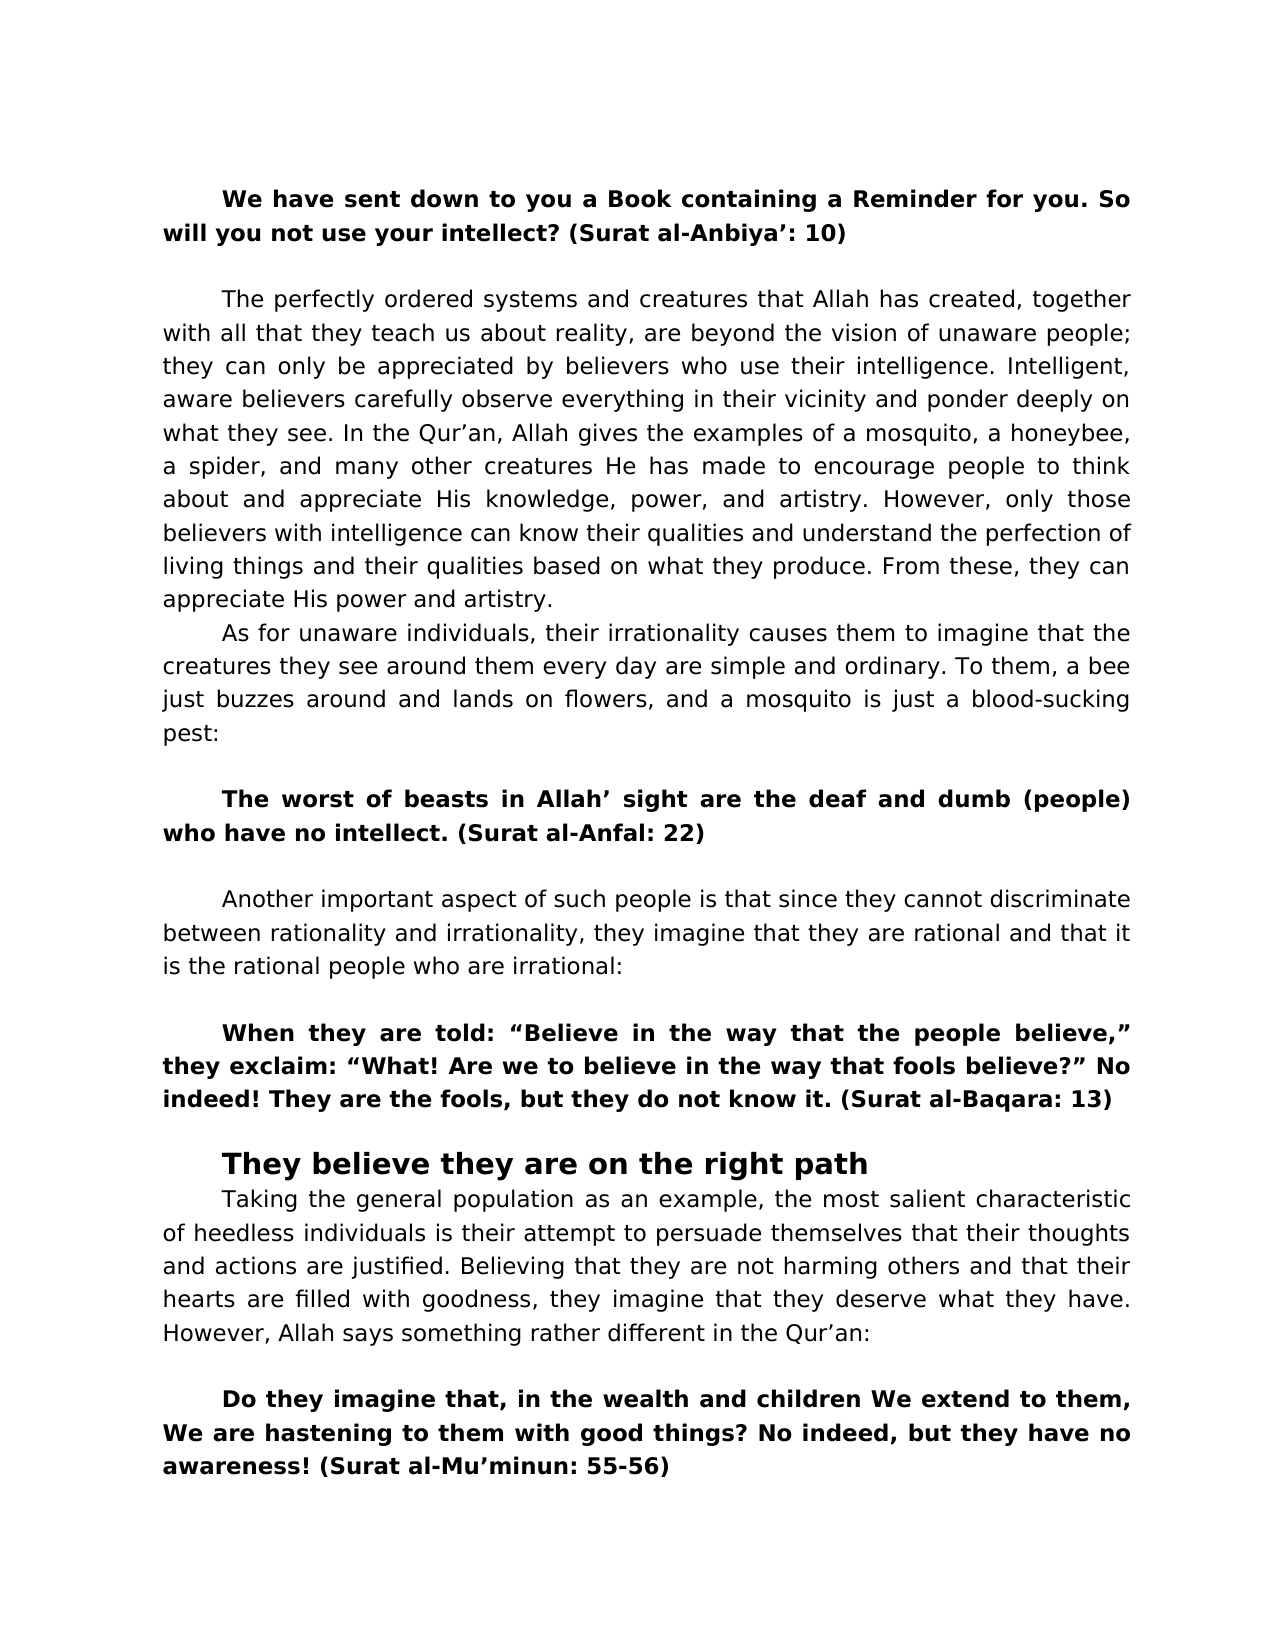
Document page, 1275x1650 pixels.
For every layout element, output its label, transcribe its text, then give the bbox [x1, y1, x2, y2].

text The perfectly ordered systems and creatures that Allah has created, together with all that they teach us about reality, are beyond the vision of unaware people; they can only be appreciated by believers who use their intelligence. Intelligent, aware believers carefully observe everything in their vicinity and ponder deeply on what they see. In the Qur’an, Allah gives the examples of a mosquito, a honeybee, a spider, and many other creatures He has made to encourage people to think about and appreciate His knowledge, power, and artistry. However, only those believers with intelligence can know their qualities and understand the perfection of living things and their qualities based on what they produce. From these, they can appreciate His power and artistry. [162, 281, 1132, 614]
text They believe they are on the right path [162, 1148, 1132, 1181]
text As for unaware individuals, their irrationality causes them to imagine that the creatures they see around them every day are simple and ordinary. To them, a bee just buzzes around and lands on flowers, and a mosquito is just a blood-sucking pest: [162, 614, 1132, 748]
text When they are told: “Believe in the way that the people believe,” they exclaim: “What! Are we to believe in the way that fools believe?” No indeed! They are the fools, but they do not know it. (Surat al-Baqara: 13) [162, 1014, 1132, 1114]
text The worst of beasts in Allah’ sight are the deaf and dumb (people) who have no intellect. (Surat al-Anfal: 22) [162, 781, 1132, 848]
text Taking the general population as an example, the most salient characteristic of heedless individuals is their attempt to persuade themselves that their thoughts and actions are justified. Believing that they are not harming others and that their hearts are filled with goodness, they imagine that they deserve what they have. However, Allah says something rather different in the Qur’an: [162, 1181, 1132, 1348]
text Do they imagine that, in the wealth and children We extend to them, We are hastening to them with good things? No indeed, but they have no awareness! (Surat al-Mu’minun: 55-56) [162, 1381, 1132, 1481]
text Another important aspect of such people is that since they cannot discriminate between rationality and irrationality, they imagine that they are rational and that it is the rational people who are irrational: [162, 881, 1132, 981]
text We have sent down to you a Book containing a Reminder for you. So will you not use your intellect? (Surat al-Anbiya’: 10) [162, 181, 1132, 248]
